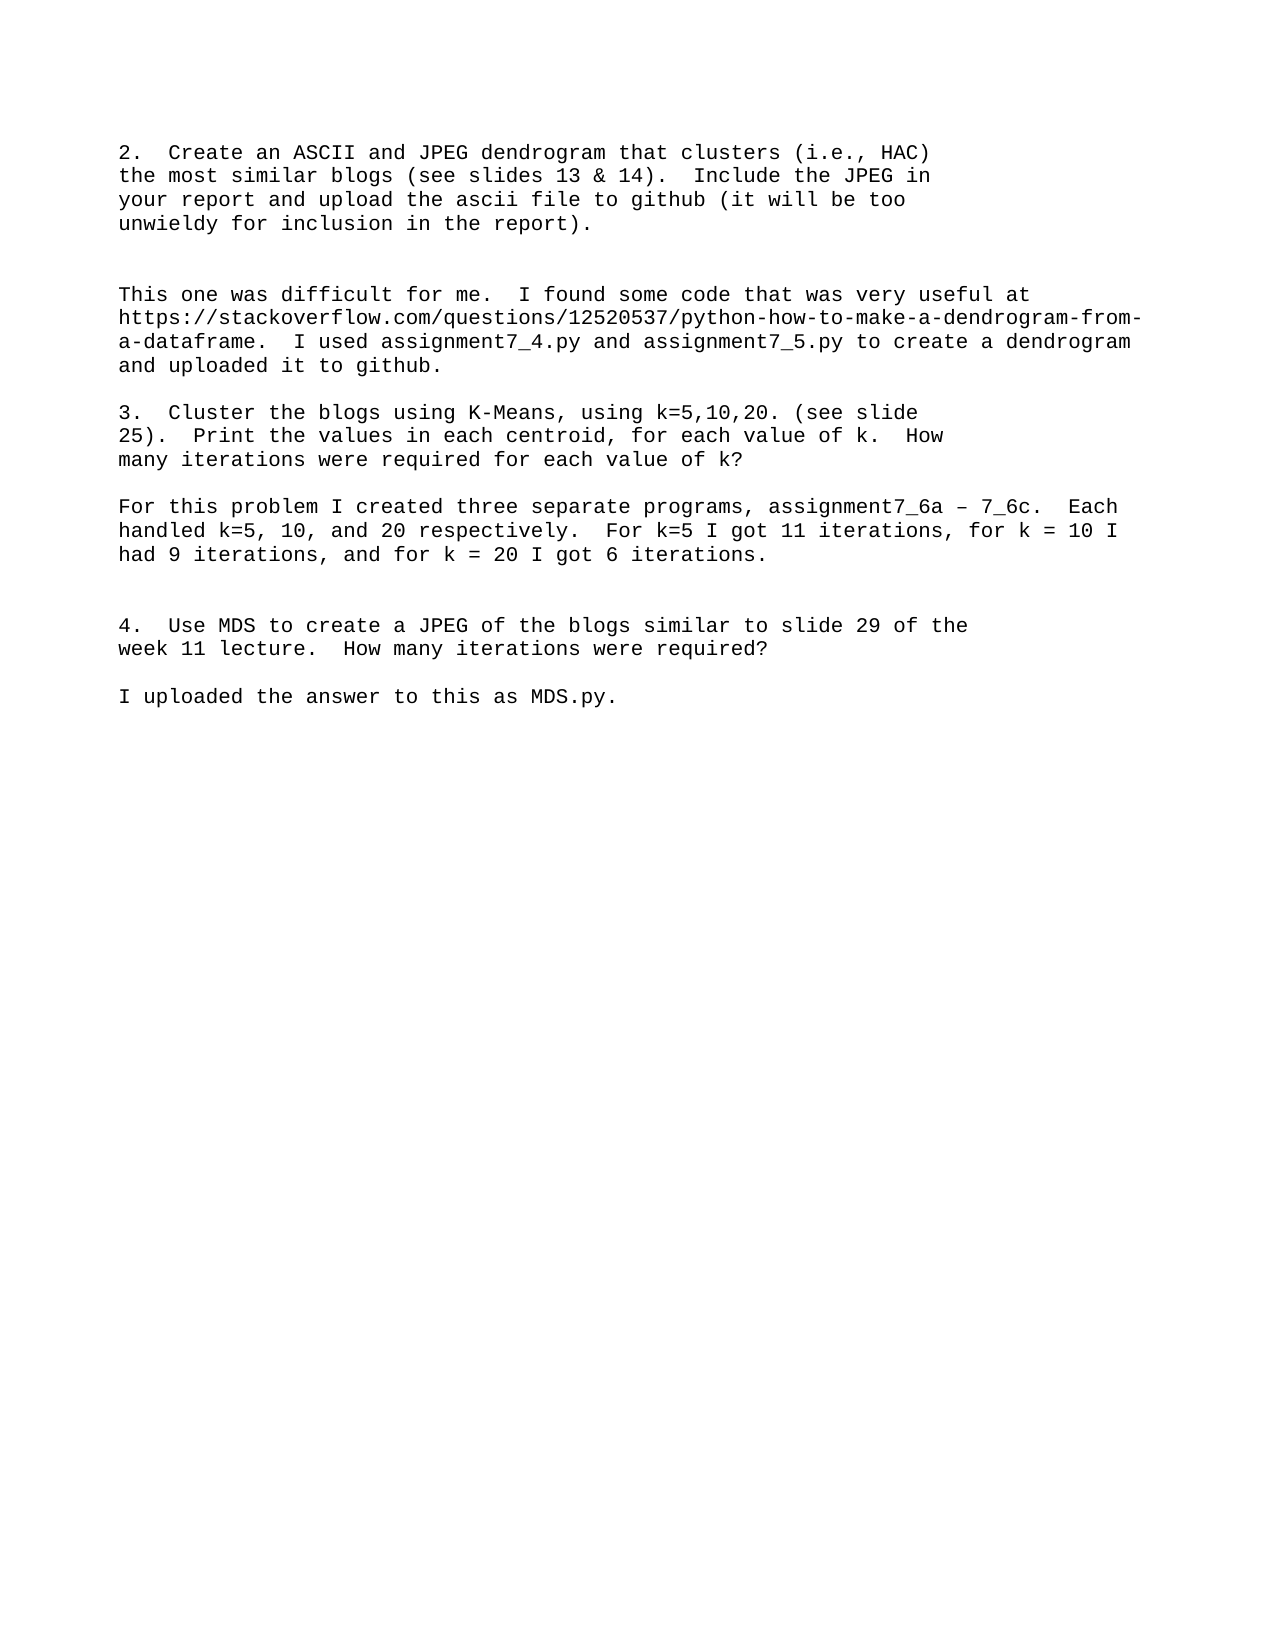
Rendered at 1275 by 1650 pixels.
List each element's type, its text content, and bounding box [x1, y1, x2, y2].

text the most similar blogs (see slides 13 & 14). Include the JPEG in [118, 165, 1157, 189]
text 4. Use MDS to create a JPEG of the blogs similar to slide 29 of the [118, 615, 1157, 638]
text 25). Print the values in each centroid, for each value of k. How [118, 426, 1157, 449]
text many iterations were required for each value of k? [118, 449, 1157, 473]
text This one was difficult for me. I found some code that was very useful at https://stackoverflow.com/questions/12520537/python-how-to-make-a-dendrogram-from-a-dataframe. I used assignment7_4.py and assignment7_5.py to create a dendrogram and uploaded it to github. [118, 284, 1157, 378]
text your report and upload the ascii file to github (it will be too [118, 189, 1157, 213]
text For this problem I created three separate programs, assignment7_6a – 7_6c. Each handled k=5, 10, and 20 respectively. For k=5 I got 11 iterations, for k = 10 I had 9 iterations, and for k = 20 I got 6 iterations. [118, 496, 1157, 567]
text I uploaded the answer to this as MDS.py. [118, 686, 1157, 709]
text 3. Cluster the blogs using K-Means, using k=5,10,20. (see slide [118, 402, 1157, 426]
text 2. Create an ASCII and JPEG dendrogram that clusters (i.e., HAC) [118, 142, 1157, 165]
text week 11 lecture. How many iterations were required? [118, 638, 1157, 662]
text unwieldy for inclusion in the report). [118, 213, 1157, 236]
